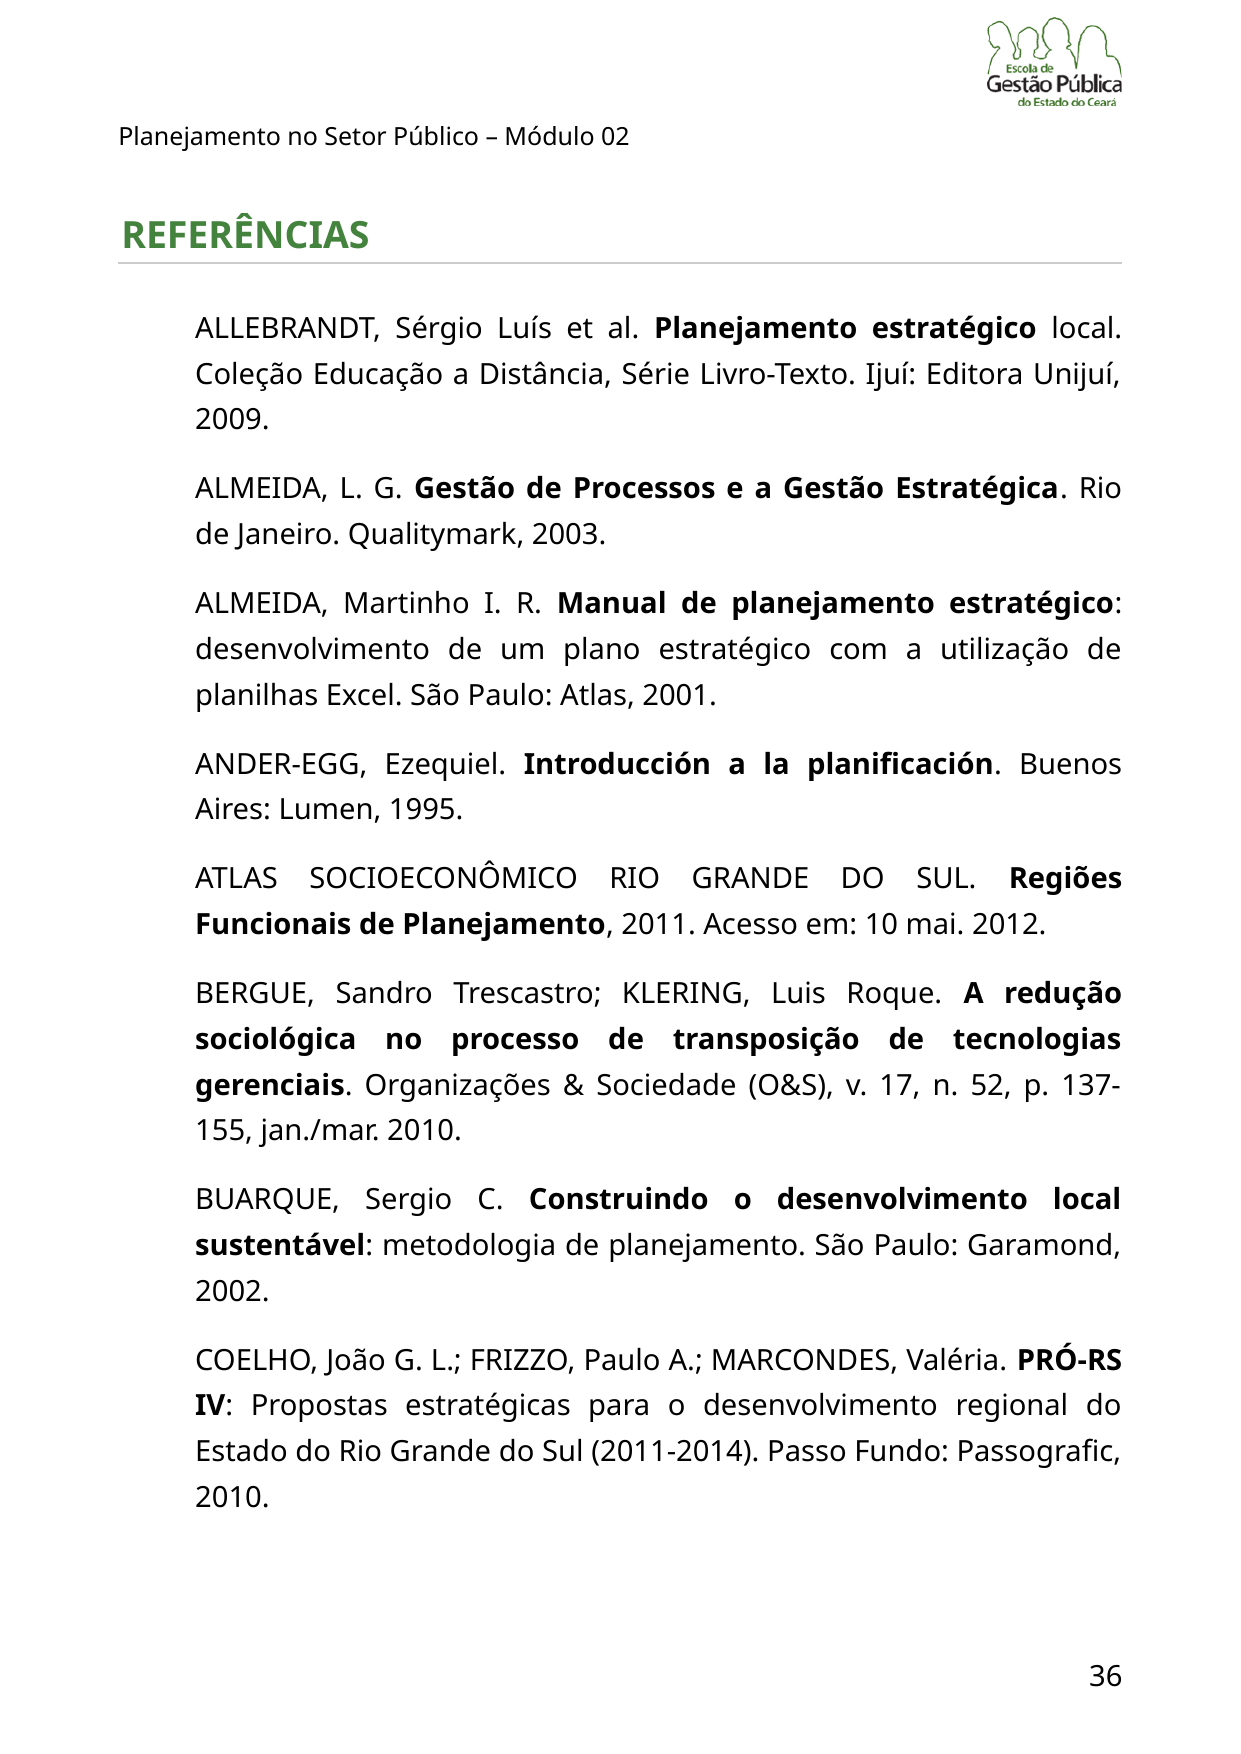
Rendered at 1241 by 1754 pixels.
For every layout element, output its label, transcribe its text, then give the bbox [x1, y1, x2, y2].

list ALLEBRANDT, Sérgio Luís et al. Planejamento estratégico local. Coleção Educação a Distância, Série Livro-Texto. Ijuí: Editora Unijuí, 2009. [195, 307, 1122, 438]
picture [118, 17, 1122, 106]
list BUARQUE, Sergio C. Construindo o desenvolvimento local sustentável: metodologia de planejamento. São Paulo: Garamond, 2002. [195, 1178, 1122, 1309]
list ANDER-EGG, Ezequiel. Introducción a la planificación. Buenos Aires: Lumen, 1995. [195, 743, 1122, 828]
list ATLAS SOCIOECONÔMICO RIO GRANDE DO SUL. Regiões Funcionais de Planejamento, 2011. Acesso em: 10 mai. 2012. [195, 858, 1122, 943]
list ALMEIDA, L. G. Gestão de Processos e a Gestão Estratégica. Rio de Janeiro. Qualitymark, 2003. [195, 468, 1122, 553]
subtitle REFERÊNCIAS [118, 205, 1122, 262]
list COELHO, João G. L.; FRIZZO, Paulo A.; MARCONDES, Valéria. PRÓ-RS IV: Propostas estratégicas para o desenvolvimento regional do Estado do Rio Grande do Sul (2011-2014). Passo Fundo: Passografic, 2010. [195, 1339, 1122, 1516]
list ALMEIDA, Martinho I. R. Manual de planejamento estratégico: desenvolvimento de um plano estratégico com a utilização de planilhas Excel. São Paulo: Atlas, 2001. [195, 582, 1122, 713]
list BERGUE, Sandro Trescastro; KLERING, Luis Roque. A redução sociológica no processo de transposição de tecnologias gerenciais. Organizações & Sociedade (O&S), v. 17, n. 52, p. 137-155, jan./mar. 2010. [195, 972, 1122, 1149]
